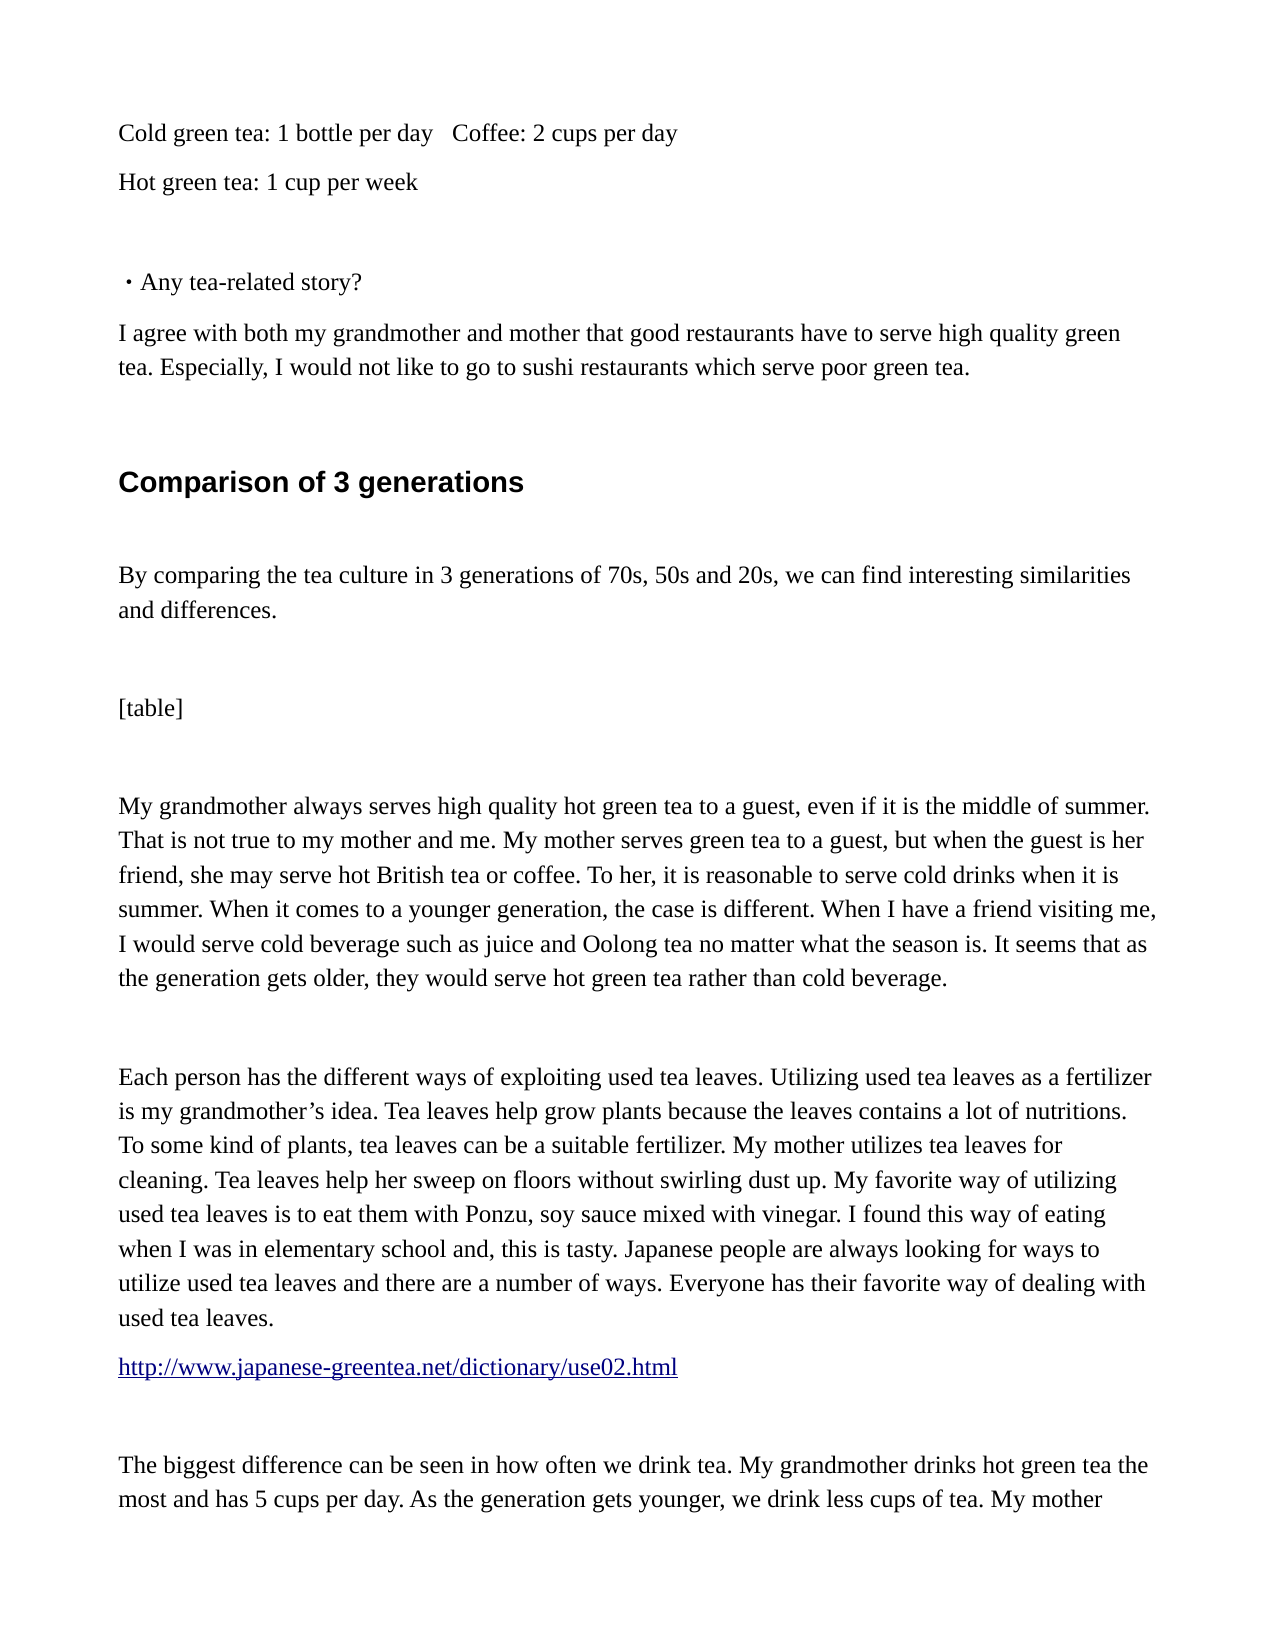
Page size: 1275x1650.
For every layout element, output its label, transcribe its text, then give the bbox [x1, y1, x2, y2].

subtitle Comparison of 3 generations [118, 465, 1157, 499]
text I agree with both my grandmother and mother that good restaurants have to serve high quality green tea. Especially, I would not like to go to sushi restaurants which serve poor green tea. [118, 318, 1157, 381]
text http://www.japanese-greentea.net/dictionary/use02.html [118, 1352, 1157, 1381]
text Cold green tea: 1 bottle per day Coffee: 2 cups per day [118, 118, 1157, 147]
text Hot green tea: 1 cup per week [118, 167, 1157, 196]
text Each person has the different ways of exploiting used tea leaves. Utilizing used tea leaves as a fertilizer is my grandmother’s idea. Tea leaves help grow plants because the leaves contains a lot of nutritions. To some kind of plants, tea leaves can be a suitable fertilizer. My mother utilizes tea leaves for cleaning. Tea leaves help her sweep on floors without swirling dust up. My favorite way of utilizing used tea leaves is to eat them with Ponzu, soy sauce mixed with vinegar. I found this way of eating when I was in elementary school and, this is tasty. Japanese people are always looking for ways to utilize used tea leaves and there are a number of ways. Everyone has their favorite way of dealing with used tea leaves. [118, 1062, 1157, 1332]
text ・Any tea-related story? [118, 265, 1157, 297]
text [table] [118, 693, 1157, 722]
text By comparing the tea culture in 3 generations of 70s, 50s and 20s, we can find interesting similarities and differences. [118, 560, 1157, 623]
text My grandmother always serves high quality hot green tea to a guest, even if it is the middle of summer. That is not true to my mother and me. My mother serves green tea to a guest, but when the guest is her friend, she may serve hot British tea or coffee. To her, it is reasonable to serve cold drinks when it is summer. When it comes to a younger generation, the case is different. When I have a friend visiting me, I would serve cold beverage such as juice and Oolong tea no matter what the season is. It seems that as the generation gets older, they would serve hot green tea rather than cold beverage. [118, 791, 1157, 992]
text The biggest difference can be seen in how often we drink tea. My grandmother drinks hot green tea the most and has 5 cups per day. As the generation gets younger, we drink less cups of tea. My mother [118, 1450, 1157, 1513]
